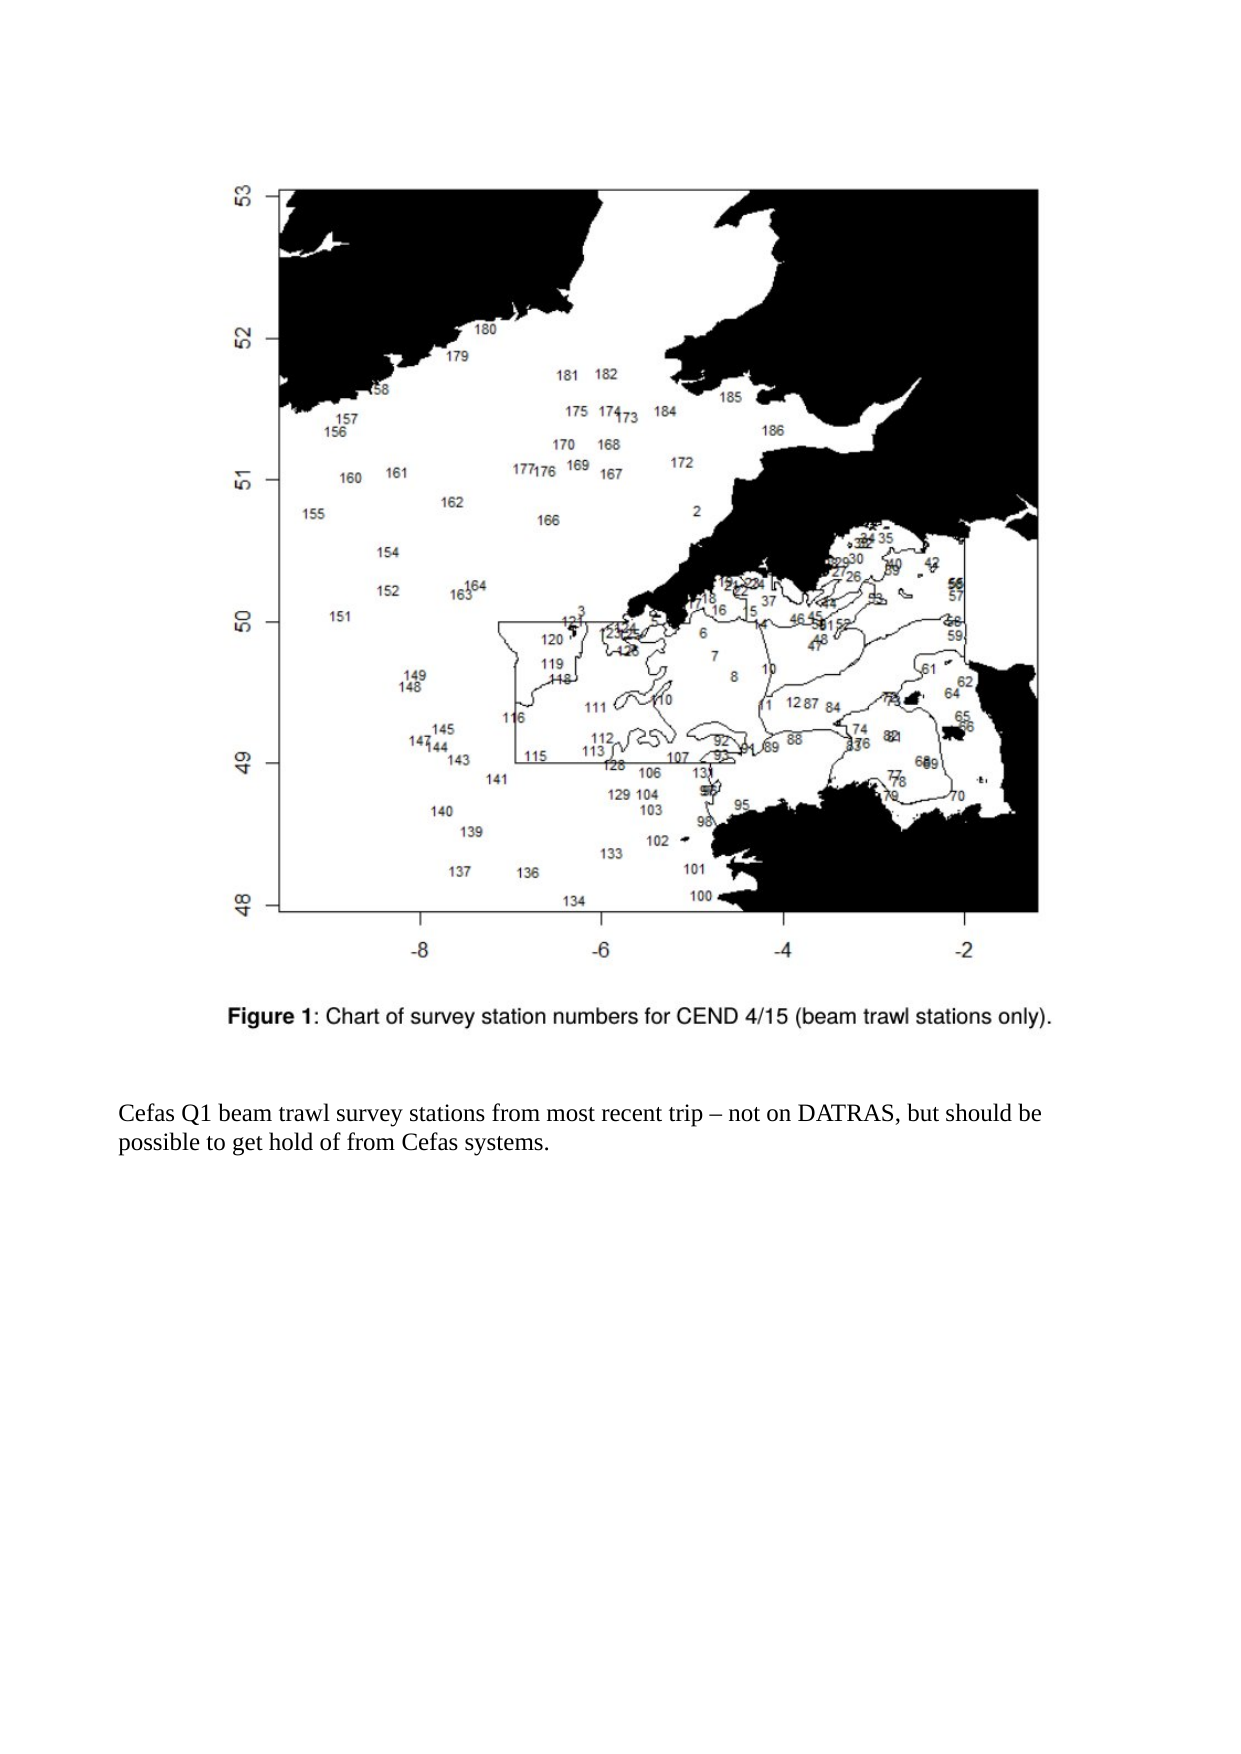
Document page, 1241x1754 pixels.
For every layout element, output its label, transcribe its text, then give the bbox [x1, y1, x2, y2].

text Cefas Q1 beam trawl survey stations from most recent trip – not on DATRAS, but should be possible to get hold of from Cefas systems. [118, 1098, 1122, 1155]
picture [118, 118, 1123, 1069]
